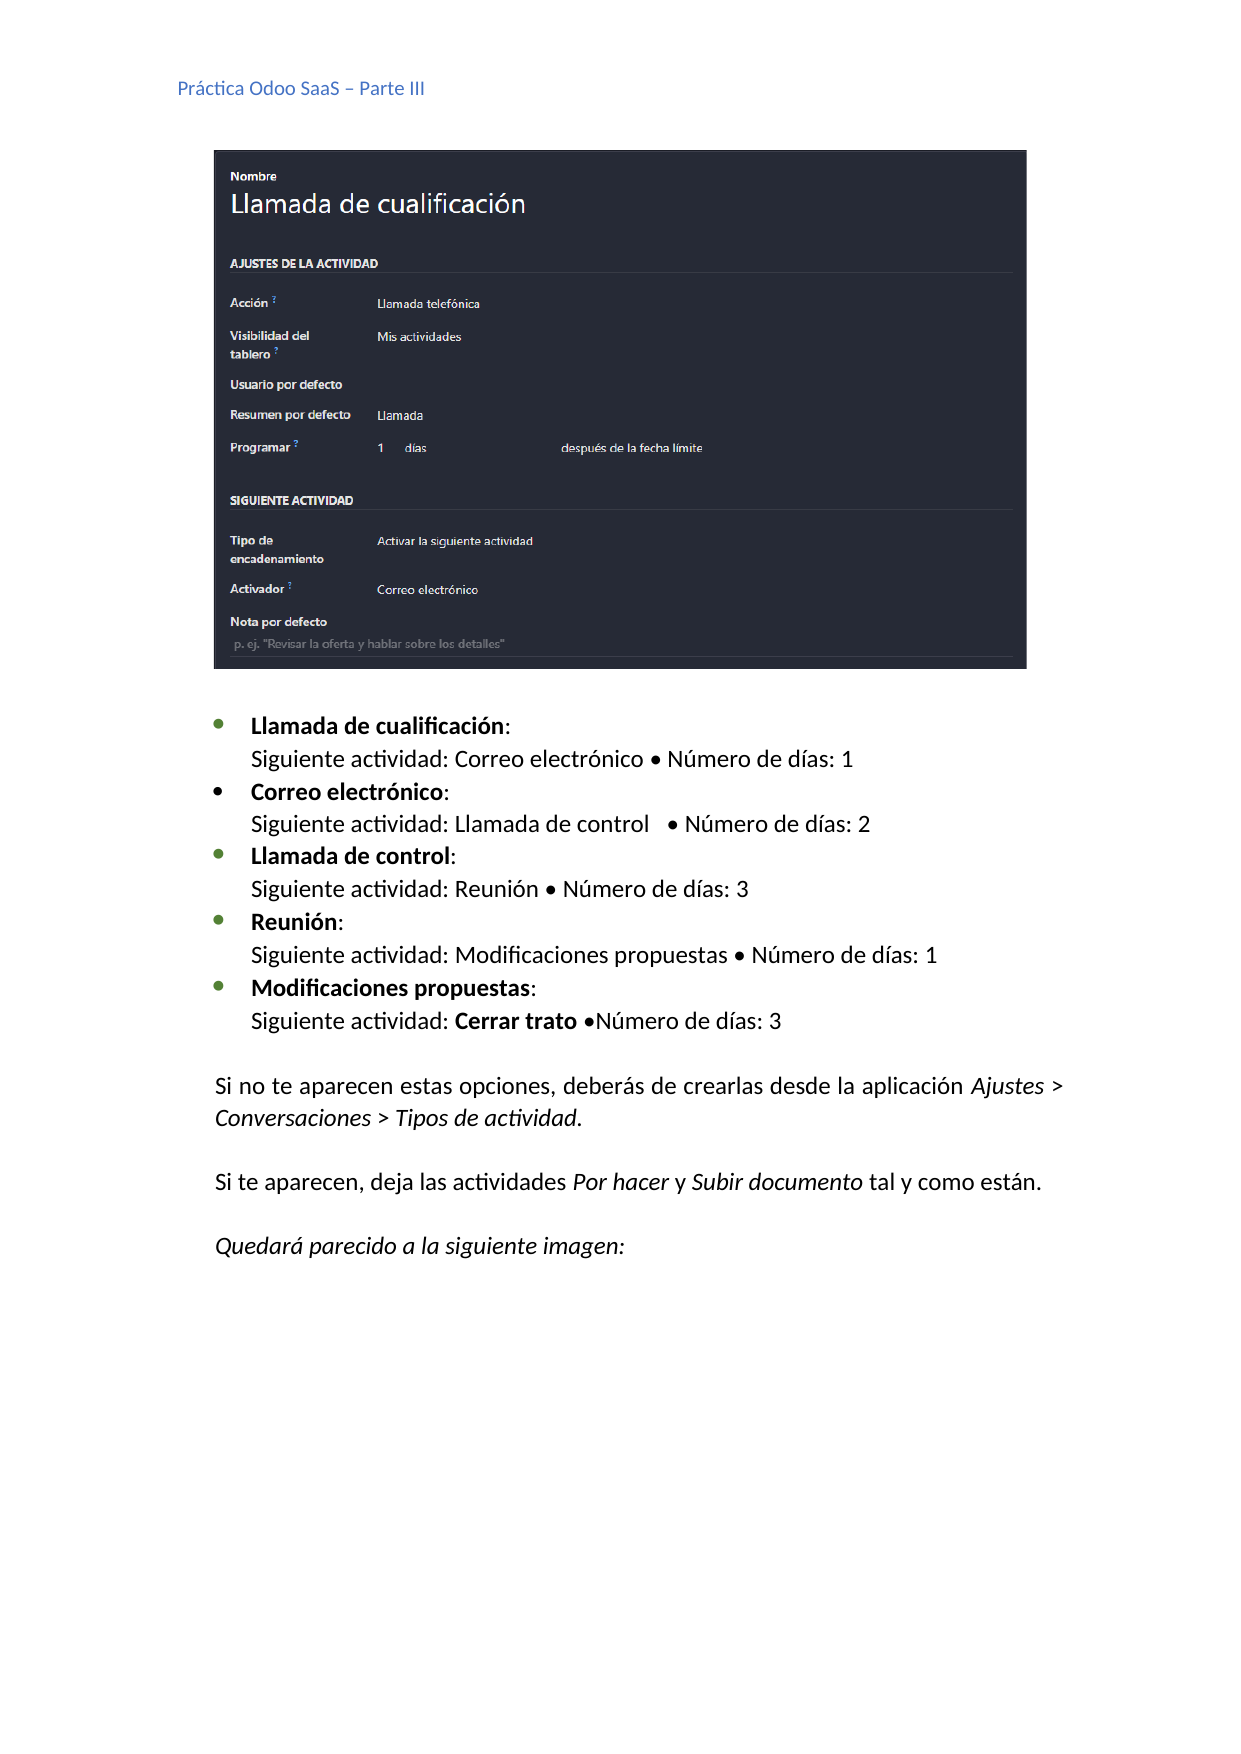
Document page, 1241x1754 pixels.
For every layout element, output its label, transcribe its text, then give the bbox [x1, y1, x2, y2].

subtitle Reunión: [213, 906, 1063, 937]
subtitle Siguiente actividad: Correo electrónico • Número de días: 1 [251, 743, 1063, 774]
picture [213, 150, 1027, 669]
subtitle Modificaciones propuestas: [213, 972, 1063, 1003]
list Correo electrónico: [213, 776, 1063, 807]
subtitle Siguiente actividad: Cerrar trato •Número de días: 3 [251, 1005, 1063, 1036]
subtitle Llamada de cualificación: [213, 710, 1063, 741]
subtitle Siguiente actividad: Reunión • Número de días: 3 [251, 873, 1063, 904]
text Si te aparecen, deja las actividades Por hacer y Subir documento tal y como están. [215, 1166, 1063, 1197]
subtitle Siguiente actividad: Modificaciones propuestas • Número de días: 1 [251, 939, 1063, 969]
list Siguiente actividad: Llamada de control • Número de días: 2 [251, 808, 1063, 838]
text Si no te aparecen estas opciones, deberás de crearlas desde la aplicación Ajustes > Conversaciones > Tipos de actividad. [215, 1070, 1063, 1132]
subtitle Llamada de control: [213, 840, 1063, 871]
text Quedará parecido a la siguiente imagen: [215, 1231, 1063, 1261]
